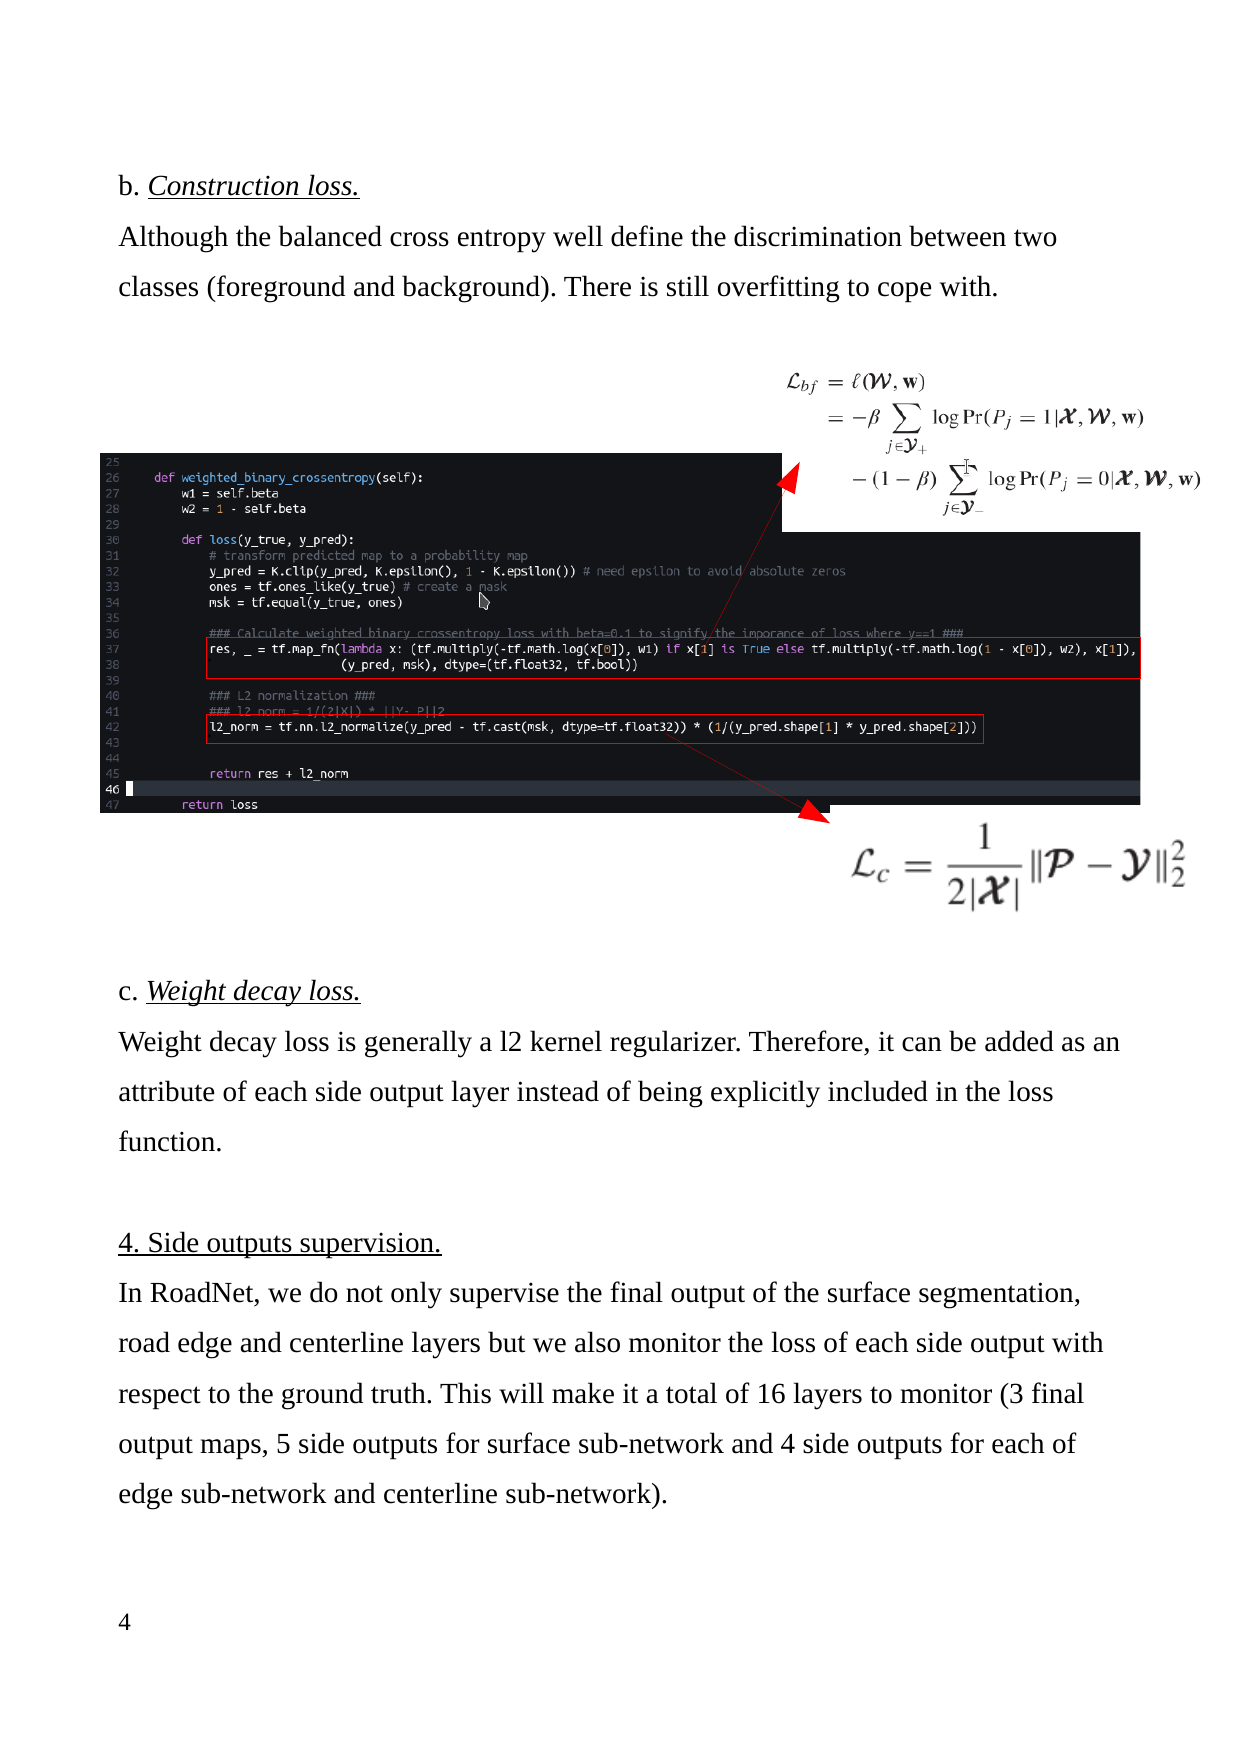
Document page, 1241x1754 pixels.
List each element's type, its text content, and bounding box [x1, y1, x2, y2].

text 4. Side outputs supervision. [118, 1225, 1122, 1258]
text b. Construction loss. [118, 168, 1122, 202]
picture [207, 638, 1140, 678]
text c. Weight decay loss. [118, 973, 1122, 1007]
picture [100, 356, 1221, 928]
text Weight decay loss is generally a l2 kernel regularizer. Therefore, it can be added as an attribute of each side output layer instead of being explicitly included in the loss function. [118, 1024, 1122, 1158]
text Although the balanced cross entropy well define the discrimination between two classes (foreground and background). There is still overfitting to cope with. [118, 219, 1122, 303]
picture [207, 715, 983, 743]
text In RoadNet, we do not only supervise the final output of the surface segmentation, road edge and centerline layers but we also monitor the loss of each side output with respect to the ground truth. This will make it a total of 16 layers to monitor (3 final output maps, 5 side outputs for surface sub-network and 4 side outputs for each of edge sub-network and centerline sub-network). [118, 1275, 1122, 1510]
